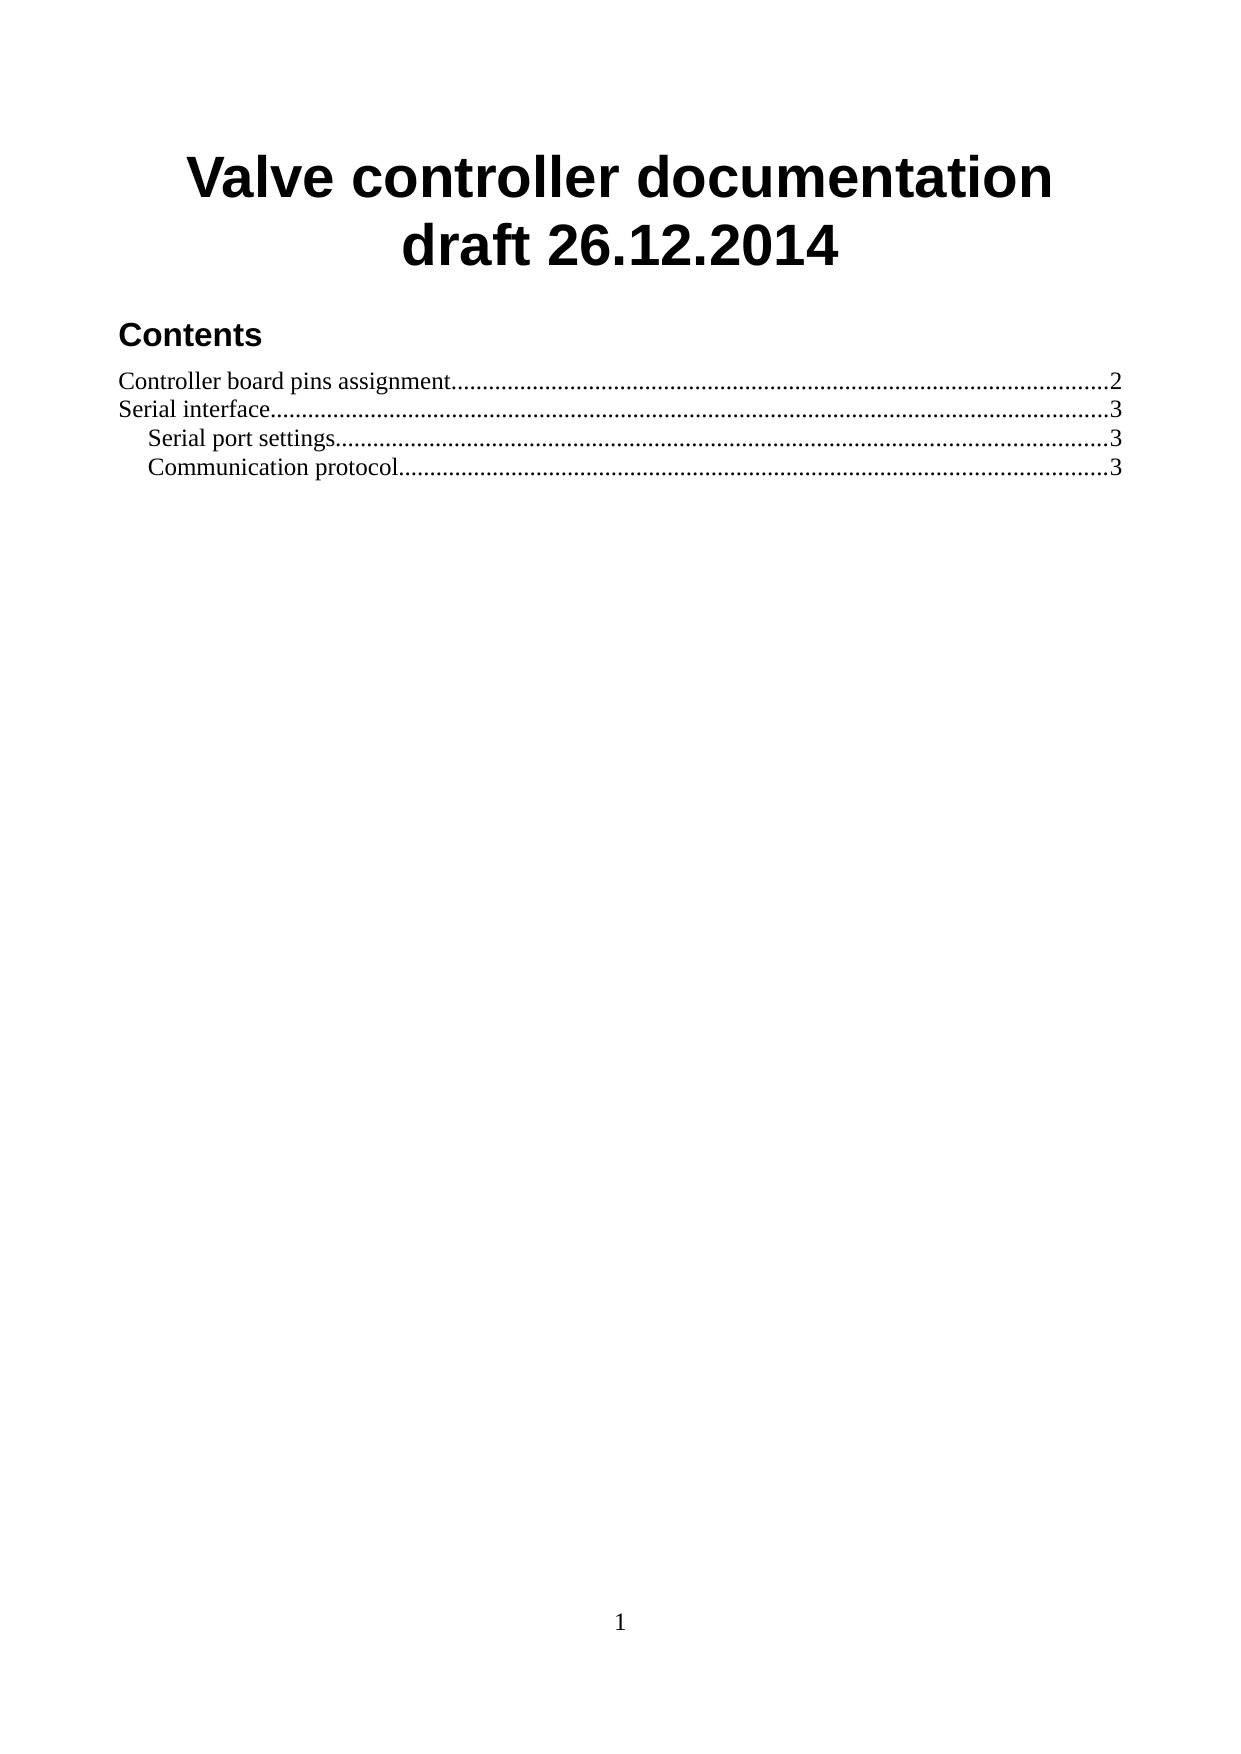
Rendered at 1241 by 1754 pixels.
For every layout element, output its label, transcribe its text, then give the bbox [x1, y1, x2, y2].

text Serial port settings 3 [148, 423, 1122, 452]
text Serial interface 3 [118, 394, 1122, 423]
text Controller board pins assignment 2 [118, 366, 1122, 394]
title Valve controller documentation draft 26.12.2014 [118, 143, 1122, 277]
subtitle Contents [118, 315, 1122, 353]
text Communication protocol 3 [148, 452, 1122, 481]
